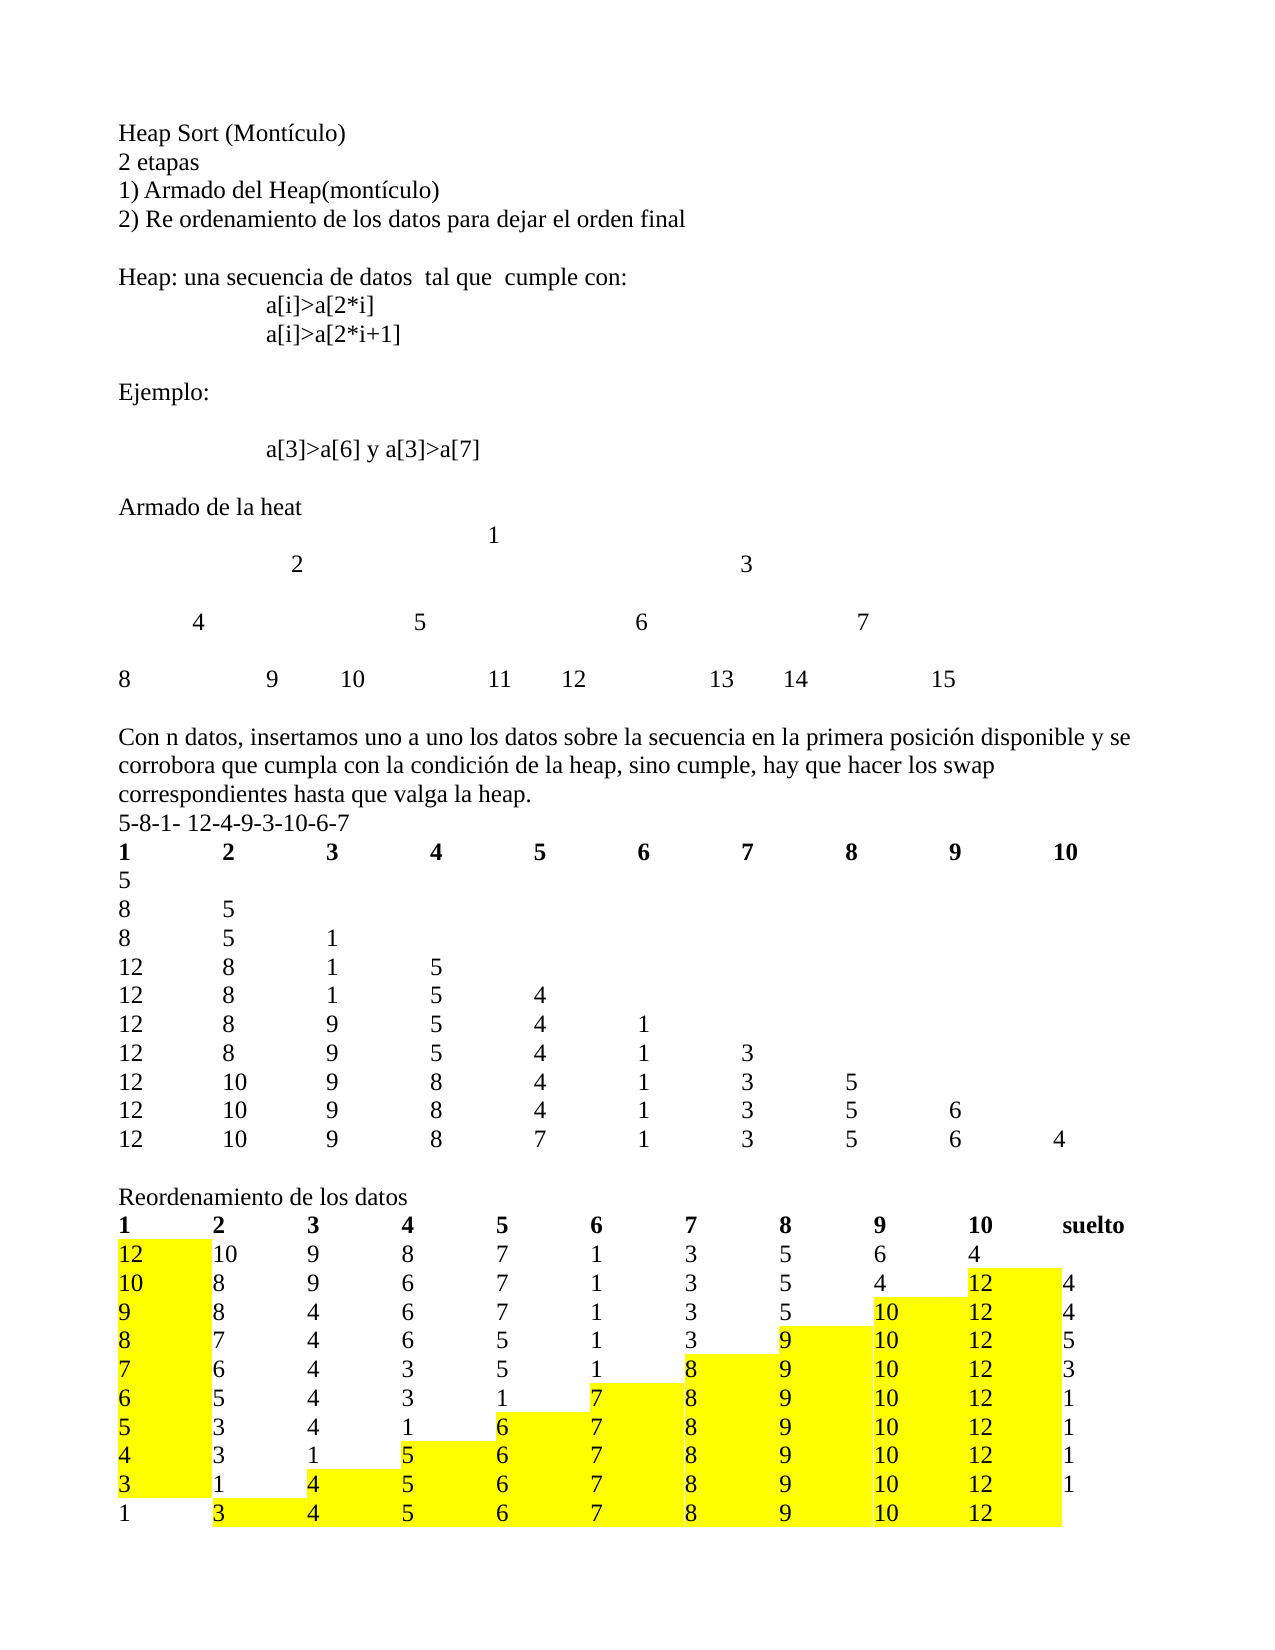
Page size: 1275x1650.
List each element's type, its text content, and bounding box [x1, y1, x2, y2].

table_cell [949, 1009, 1053, 1038]
table_cell [741, 923, 845, 952]
table_cell 8 [685, 1412, 779, 1441]
table_cell 1 [1062, 1383, 1157, 1412]
table_cell [741, 1009, 845, 1038]
text 8 9 10 11 12 13 14 15 [118, 664, 1157, 693]
table_cell 5 [496, 1326, 590, 1354]
table_cell 1 [307, 1441, 401, 1469]
text a[3]>a[6] y a[3]>a[7] [118, 434, 1157, 463]
table_cell [1062, 1498, 1157, 1527]
table_cell [638, 894, 741, 923]
table_cell [845, 1038, 949, 1067]
table_cell 10 [874, 1383, 968, 1412]
table_cell 3 [741, 1096, 845, 1124]
table_cell [1053, 1096, 1157, 1124]
table_cell 9 [307, 1268, 401, 1297]
table_cell 6 [949, 1096, 1053, 1124]
table_cell 3 [685, 1297, 779, 1326]
table_cell 9 [779, 1441, 873, 1469]
table_cell 8 [222, 1009, 326, 1038]
table_cell [845, 1009, 949, 1038]
table_cell 1 [401, 1412, 496, 1441]
table_cell 12 [968, 1297, 1062, 1326]
table_header 10 [1053, 837, 1157, 866]
text Reordenamiento de los datos [118, 1182, 1157, 1211]
text 2) Re ordenamiento de los datos para dejar el orden final [118, 204, 1157, 233]
table_cell 12 [968, 1268, 1062, 1297]
table_cell 9 [118, 1297, 212, 1326]
table_cell [949, 1038, 1053, 1067]
table_header 8 [845, 837, 949, 866]
table_cell 1 [213, 1469, 307, 1498]
table_cell [1053, 1038, 1157, 1067]
table_cell [845, 923, 949, 952]
table_cell 10 [874, 1498, 968, 1527]
table_cell [638, 923, 741, 952]
table_cell [1053, 894, 1157, 923]
table_cell [845, 952, 949, 981]
table_cell 6 [496, 1441, 590, 1469]
table_cell [1062, 1239, 1157, 1268]
text Heap: una secuencia de datos tal que cumple con: [118, 262, 1157, 291]
table_cell 10 [874, 1326, 968, 1354]
table_cell 8 [213, 1268, 307, 1297]
table_cell 5 [401, 1469, 496, 1498]
table_cell 4 [1062, 1268, 1157, 1297]
table_cell 7 [496, 1239, 590, 1268]
table_cell 4 [307, 1297, 401, 1326]
table_cell 10 [222, 1067, 326, 1096]
table_cell 8 [685, 1383, 779, 1412]
table_cell 8 [685, 1469, 779, 1498]
table_cell [1053, 1067, 1157, 1096]
text 2 etapas [118, 147, 1157, 176]
table_cell 12 [968, 1383, 1062, 1412]
table_cell [741, 866, 845, 894]
table_cell 7 [590, 1383, 684, 1412]
table_cell 8 [213, 1297, 307, 1326]
text 1) Armado del Heap(montículo) [118, 176, 1157, 204]
table_cell 1 [496, 1383, 590, 1412]
table_cell 8 [222, 1038, 326, 1067]
table_cell 5 [430, 981, 533, 1009]
table_cell 12 [118, 1239, 212, 1268]
table_cell 4 [534, 1096, 637, 1124]
table_cell 3 [213, 1412, 307, 1441]
table_cell [1053, 981, 1157, 1009]
table_cell [1053, 1009, 1157, 1038]
table_cell 1 [590, 1239, 684, 1268]
text Ejemplo: [118, 377, 1157, 406]
table_cell [638, 952, 741, 981]
text a[i]>a[2*i] [118, 291, 1157, 319]
table_cell [845, 866, 949, 894]
table_cell 3 [401, 1383, 496, 1412]
table_cell 5 [430, 1038, 533, 1067]
table_cell [741, 981, 845, 1009]
table_cell 12 [118, 1067, 222, 1096]
table_header 6 [590, 1211, 684, 1239]
table_cell 4 [307, 1383, 401, 1412]
table_cell 5 [430, 952, 533, 981]
table_cell 3 [401, 1354, 496, 1383]
table_cell [326, 866, 430, 894]
table_cell 6 [874, 1239, 968, 1268]
table_cell 1 [590, 1326, 684, 1354]
table_cell 5 [222, 923, 326, 952]
table_cell 1 [326, 923, 430, 952]
table_cell [845, 981, 949, 1009]
table_header 5 [534, 837, 637, 866]
text Con n datos, insertamos uno a uno los datos sobre la secuencia en la primera posición disponible y se corrobora que cumpla con la condición de la heap, sino cumple, hay que hacer los swap correspondientes hasta que valga la heap. [118, 722, 1157, 808]
table_cell 6 [118, 1383, 212, 1412]
table_cell 4 [534, 981, 637, 1009]
table_cell 5 [118, 1412, 212, 1441]
table_cell 8 [401, 1239, 496, 1268]
table_cell 6 [401, 1326, 496, 1354]
table_cell 10 [874, 1441, 968, 1469]
table_cell 1 [590, 1268, 684, 1297]
table_cell 5 [222, 894, 326, 923]
table_header 7 [741, 837, 845, 866]
table_cell [222, 866, 326, 894]
table_cell 12 [118, 981, 222, 1009]
table_cell 4 [1053, 1124, 1157, 1153]
table_cell 5 [779, 1297, 873, 1326]
table_cell 9 [779, 1383, 873, 1412]
table_cell 9 [779, 1326, 873, 1354]
table_cell 1 [1062, 1469, 1157, 1498]
table_cell 6 [401, 1268, 496, 1297]
table_cell 12 [118, 1096, 222, 1124]
table_cell 5 [430, 1009, 533, 1038]
table_cell 4 [874, 1268, 968, 1297]
table_cell 4 [534, 1009, 637, 1038]
table_header 9 [874, 1211, 968, 1239]
table_cell 8 [222, 952, 326, 981]
table_cell 1 [1062, 1412, 1157, 1441]
table_cell 7 [213, 1326, 307, 1354]
table_cell 3 [741, 1067, 845, 1096]
table_cell 6 [496, 1469, 590, 1498]
table_cell 1 [638, 1096, 741, 1124]
table_cell 1 [638, 1009, 741, 1038]
table_cell 8 [118, 894, 222, 923]
text 5-8-1- 12-4-9-3-10-6-7 [118, 808, 1157, 837]
table_cell 6 [496, 1412, 590, 1441]
table_cell 12 [968, 1354, 1062, 1383]
table_cell 1 [326, 952, 430, 981]
table_cell 12 [118, 1124, 222, 1153]
table_cell 3 [118, 1469, 212, 1498]
table_cell 7 [590, 1498, 684, 1527]
text a[i]>a[2*i+1] [118, 319, 1157, 348]
table_cell 9 [779, 1412, 873, 1441]
table_cell 8 [685, 1354, 779, 1383]
table_cell 5 [401, 1498, 496, 1527]
table_cell 1 [590, 1354, 684, 1383]
table_header 2 [222, 837, 326, 866]
table_cell 5 [845, 1124, 949, 1153]
table_cell [949, 981, 1053, 1009]
table_cell 9 [307, 1239, 401, 1268]
table_cell 9 [326, 1124, 430, 1153]
table_cell 5 [845, 1096, 949, 1124]
table_cell 12 [968, 1469, 1062, 1498]
table_cell 6 [401, 1297, 496, 1326]
table_cell [326, 894, 430, 923]
table_header 3 [307, 1211, 401, 1239]
table_cell 1 [590, 1297, 684, 1326]
table_cell 12 [118, 1009, 222, 1038]
table_cell 7 [496, 1268, 590, 1297]
table_cell 12 [118, 1038, 222, 1067]
table_cell 8 [430, 1124, 533, 1153]
table_cell 7 [590, 1441, 684, 1469]
table_cell 9 [326, 1096, 430, 1124]
table_cell 8 [222, 981, 326, 1009]
text 4 5 6 7 [118, 607, 1157, 636]
table_cell 5 [779, 1268, 873, 1297]
table_cell [534, 866, 637, 894]
table_cell 3 [685, 1326, 779, 1354]
table_cell [534, 894, 637, 923]
table_header suelto [1062, 1211, 1157, 1239]
table_cell 9 [326, 1038, 430, 1067]
table_cell 9 [326, 1067, 430, 1096]
text Heap Sort (Montículo) [118, 118, 1157, 147]
table_cell 8 [430, 1096, 533, 1124]
table_cell 7 [534, 1124, 637, 1153]
table_header 4 [430, 837, 533, 866]
table_cell 6 [949, 1124, 1053, 1153]
table_cell [949, 923, 1053, 952]
table_cell 4 [307, 1326, 401, 1354]
table_cell 1 [638, 1124, 741, 1153]
table_cell 5 [118, 866, 222, 894]
table_cell 3 [685, 1239, 779, 1268]
table_header 8 [779, 1211, 873, 1239]
table_cell [949, 952, 1053, 981]
table_cell 10 [118, 1268, 212, 1297]
table_header 1 [118, 837, 222, 866]
table_cell [741, 894, 845, 923]
table_cell [534, 923, 637, 952]
table_cell 10 [874, 1354, 968, 1383]
table_cell 9 [779, 1354, 873, 1383]
table_cell 9 [326, 1009, 430, 1038]
table_cell 5 [1062, 1326, 1157, 1354]
table_cell [430, 923, 533, 952]
table_cell 10 [874, 1297, 968, 1326]
text Armado de la heat [118, 492, 1157, 521]
table_header 2 [213, 1211, 307, 1239]
table_cell [1053, 952, 1157, 981]
table_cell 8 [685, 1441, 779, 1469]
table_cell [741, 952, 845, 981]
table_cell 10 [222, 1124, 326, 1153]
table_header 9 [949, 837, 1053, 866]
table_cell 3 [685, 1268, 779, 1297]
table_cell 12 [968, 1498, 1062, 1527]
table_cell [845, 894, 949, 923]
table_cell 4 [534, 1067, 637, 1096]
table_cell 1 [638, 1067, 741, 1096]
table_cell 6 [213, 1354, 307, 1383]
table_cell 4 [307, 1354, 401, 1383]
table_cell [1053, 923, 1157, 952]
table_header 4 [401, 1211, 496, 1239]
table_cell 8 [685, 1498, 779, 1527]
table_cell 1 [1062, 1441, 1157, 1469]
table_cell 3 [741, 1038, 845, 1067]
table_cell 4 [1062, 1297, 1157, 1326]
table_cell [638, 981, 741, 1009]
table_header 10 [968, 1211, 1062, 1239]
table_cell 1 [326, 981, 430, 1009]
table_header 5 [496, 1211, 590, 1239]
table_cell 10 [874, 1469, 968, 1498]
table_cell 3 [213, 1498, 307, 1527]
table_header 1 [118, 1211, 212, 1239]
table_cell [534, 952, 637, 981]
table_cell 12 [968, 1326, 1062, 1354]
table_cell 3 [213, 1441, 307, 1469]
table_cell 10 [874, 1412, 968, 1441]
table_cell 9 [779, 1498, 873, 1527]
table_cell 12 [118, 952, 222, 981]
text 2 3 [118, 549, 1157, 578]
table_cell [638, 866, 741, 894]
table_cell 7 [496, 1297, 590, 1326]
table_cell [949, 1067, 1053, 1096]
table_header 3 [326, 837, 430, 866]
table_cell 3 [1062, 1354, 1157, 1383]
table_cell 10 [222, 1096, 326, 1124]
table_cell 8 [118, 1326, 212, 1354]
table_cell [1053, 866, 1157, 894]
table_cell 4 [307, 1469, 401, 1498]
table_cell 5 [496, 1354, 590, 1383]
text 1 [118, 521, 1157, 549]
table_cell 5 [213, 1383, 307, 1412]
table_cell 4 [118, 1441, 212, 1469]
table_cell 5 [845, 1067, 949, 1096]
table_header 7 [685, 1211, 779, 1239]
table_cell [430, 894, 533, 923]
table_cell 10 [213, 1239, 307, 1268]
table_cell 6 [496, 1498, 590, 1527]
table_cell 8 [118, 923, 222, 952]
table_cell [949, 894, 1053, 923]
table_cell 4 [968, 1239, 1062, 1268]
table_cell 12 [968, 1412, 1062, 1441]
table_cell 3 [741, 1124, 845, 1153]
table_cell 4 [307, 1412, 401, 1441]
table_cell 8 [430, 1067, 533, 1096]
table_cell [949, 866, 1053, 894]
table_cell 4 [534, 1038, 637, 1067]
table_cell 9 [779, 1469, 873, 1498]
table_cell [430, 866, 533, 894]
table_cell 1 [638, 1038, 741, 1067]
table_cell 7 [118, 1354, 212, 1383]
table_cell 12 [968, 1441, 1062, 1469]
table_cell 1 [118, 1498, 212, 1527]
table_cell 7 [590, 1469, 684, 1498]
table_cell 7 [590, 1412, 684, 1441]
table_cell 5 [401, 1441, 496, 1469]
table_header 6 [638, 837, 741, 866]
table_cell 4 [307, 1498, 401, 1527]
table_cell 5 [779, 1239, 873, 1268]
